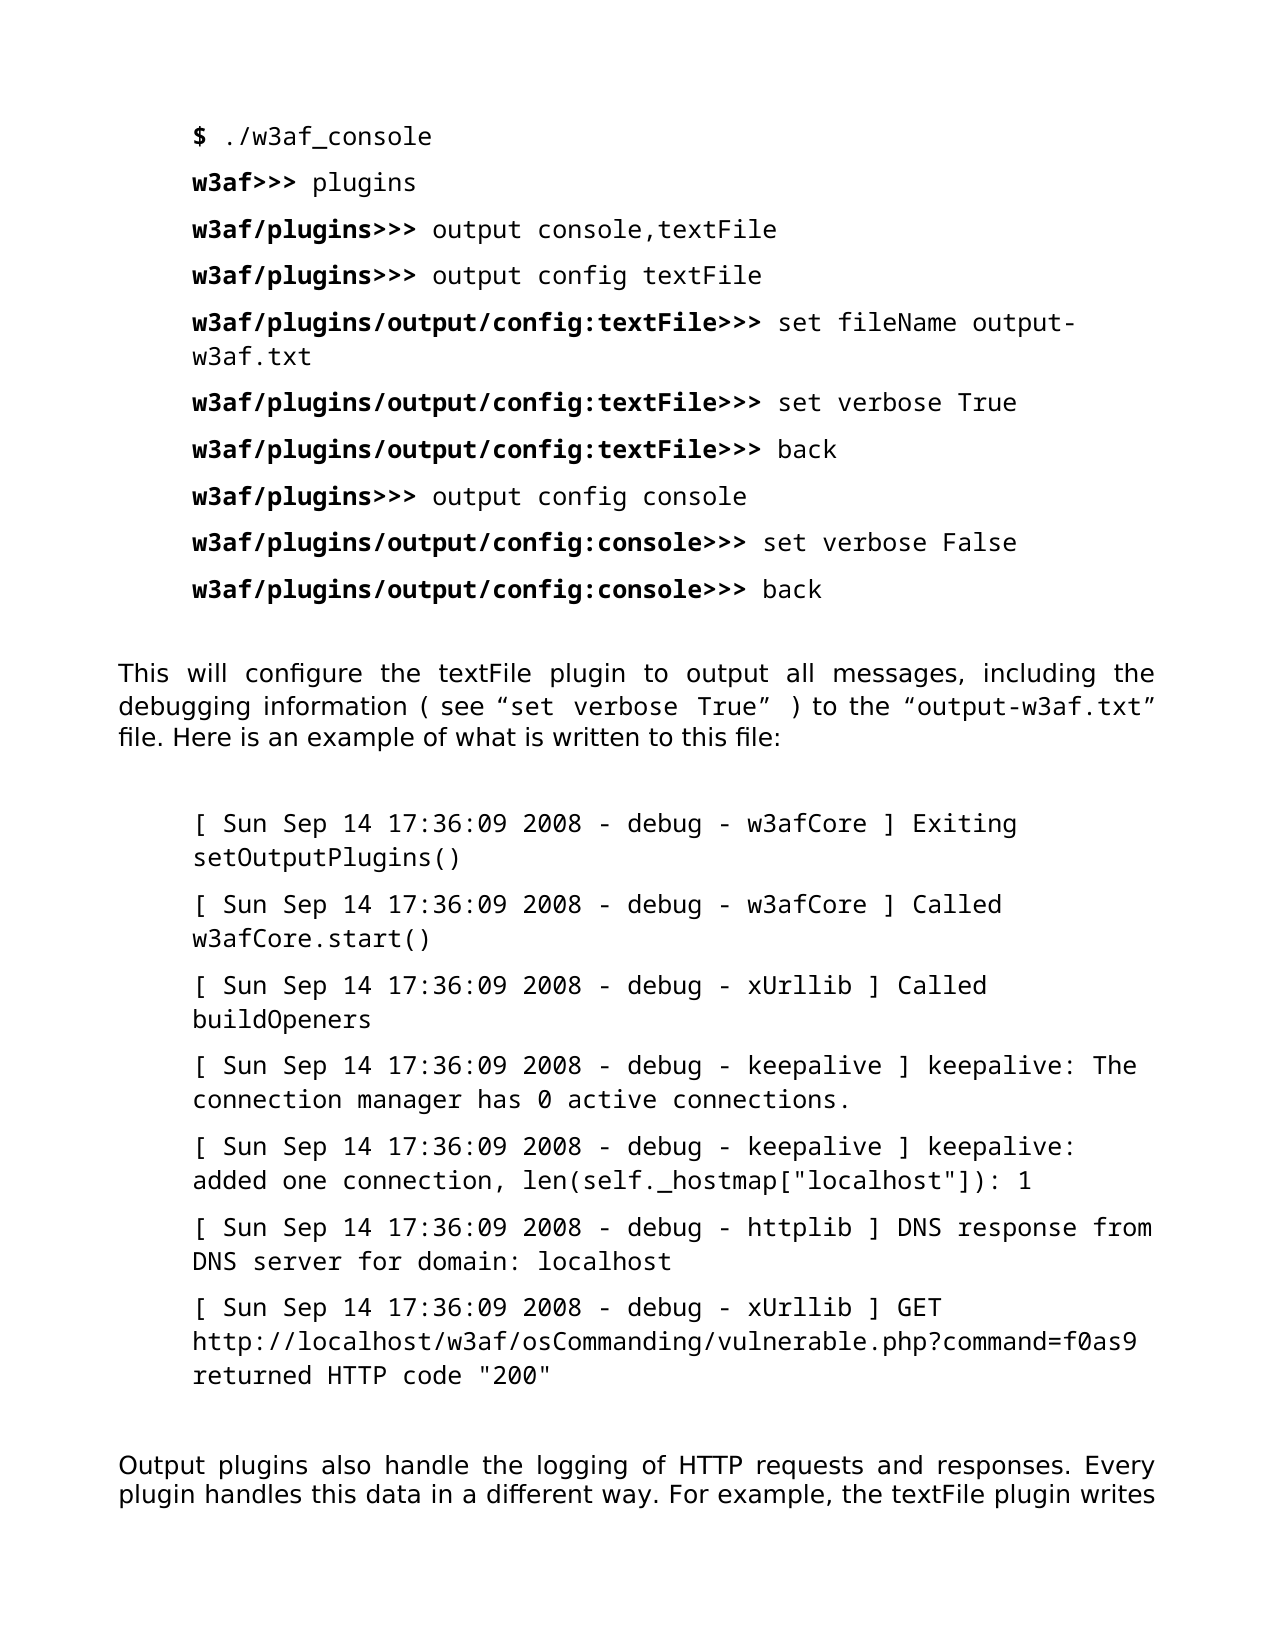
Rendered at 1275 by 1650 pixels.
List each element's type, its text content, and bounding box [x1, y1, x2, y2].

text w3af/plugins>>> output config console [192, 478, 1157, 512]
text [ Sun Sep 14 17:36:09 2008 - debug - w3afCore ] Called w3afCore.start() [192, 887, 1157, 955]
text Output plugins also handle the logging of HTTP requests and responses. Every plugin handles this data in a different way. For example, the textFile plugin writes [118, 1451, 1157, 1509]
text w3af/plugins>>> output config textFile [192, 258, 1157, 292]
text This will configure the textFile plugin to output all messages, including the debugging information ( see “set verbose True” ) to the “output-w3af.txt” file. Here is an example of what is written to this file: [118, 659, 1157, 752]
text w3af/plugins/output/config:console>>> back [192, 571, 1157, 605]
text w3af/plugins>>> output console,textFile [192, 211, 1157, 245]
text $ ./w3af_console [192, 118, 1157, 152]
text w3af/plugins/output/config:textFile>>> set fileName output-w3af.txt [192, 304, 1157, 372]
text w3af/plugins/output/config:console>>> set verbose False [192, 525, 1157, 559]
text [ Sun Sep 14 17:36:09 2008 - debug - keepalive ] keepalive: The connection manager has 0 active connections. [192, 1048, 1157, 1116]
text w3af/plugins/output/config:textFile>>> set verbose True [192, 385, 1157, 419]
text [ Sun Sep 14 17:36:09 2008 - debug - xUrllib ] Called buildOpeners [192, 967, 1157, 1035]
text w3af>>> plugins [192, 165, 1157, 199]
text [ Sun Sep 14 17:36:09 2008 - debug - w3afCore ] Exiting setOutputPlugins() [192, 806, 1157, 874]
text [ Sun Sep 14 17:36:09 2008 - debug - keepalive ] keepalive: added one connection, len(self._hostmap["localhost"]): 1 [192, 1128, 1157, 1197]
text [ Sun Sep 14 17:36:09 2008 - debug - httplib ] DNS response from DNS server for domain: localhost [192, 1209, 1157, 1277]
text w3af/plugins/output/config:textFile>>> back [192, 432, 1157, 466]
text [ Sun Sep 14 17:36:09 2008 - debug - xUrllib ] GET http://localhost/w3af/osCommanding/vulnerable.php?command=f0as9 returned HTTP code "200" [192, 1290, 1157, 1392]
